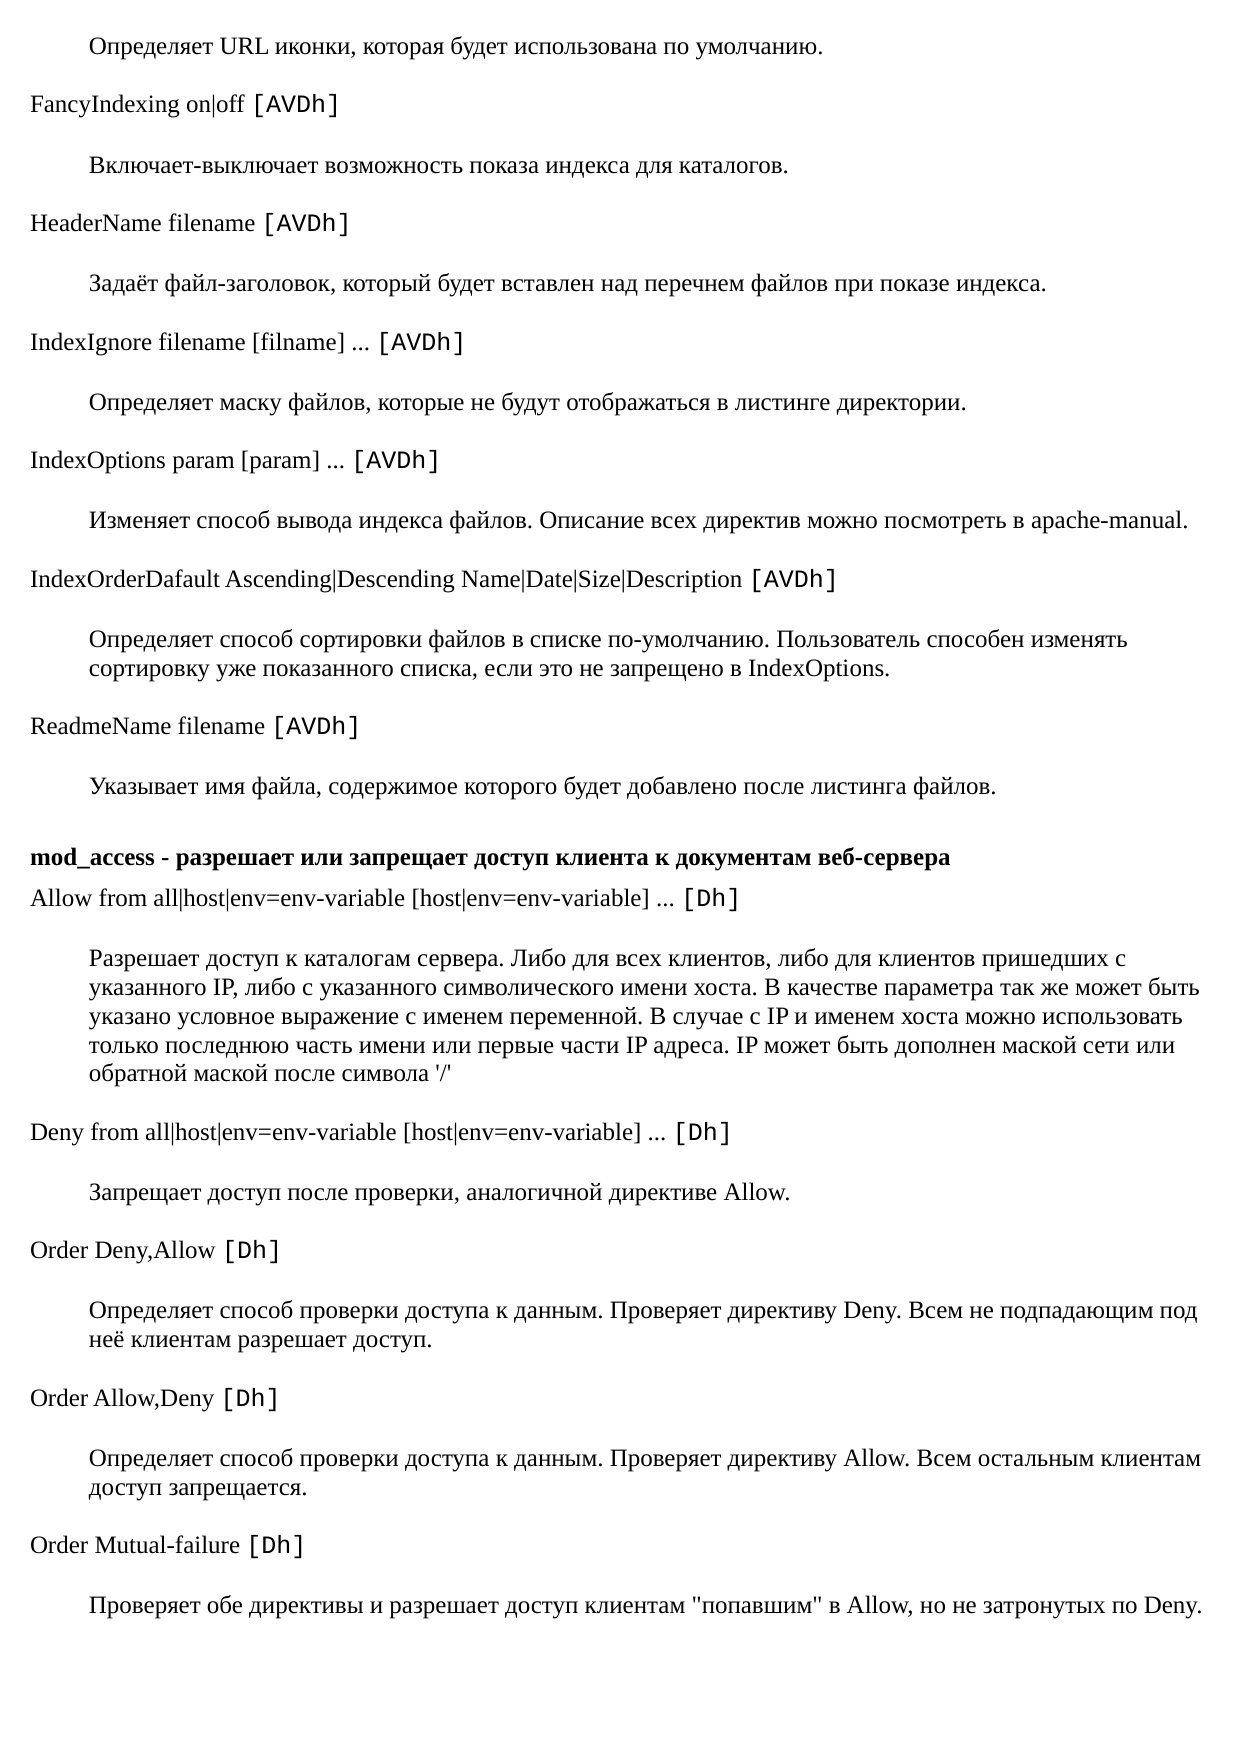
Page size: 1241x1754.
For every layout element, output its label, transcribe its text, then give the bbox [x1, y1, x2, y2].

subtitle IndexIgnore filename [filname] ... [AVDh] [30, 327, 1211, 357]
subtitle ReadmeName filename [AVDh] [30, 711, 1211, 742]
list Проверяет обе директивы и разрешает доступ клиентам "попавшим" в Allow, но не затронутых по Deny. [89, 1590, 1211, 1619]
subtitle Allow from all|host|env=env-variable [host|env=env-variable] ... [Dh] [30, 883, 1211, 914]
list Определяет способ проверки доступа к данным. Проверяет директиву Deny. Всем не подпадающим под неё клиентам разрешает доступ. [89, 1296, 1211, 1353]
list Изменяет способ вывода индекса файлов. Описание всех директив можно посмотреть в apache-manual. [89, 505, 1211, 534]
list Определяет URL иконки, которая будет использована по умолчанию. [89, 31, 1211, 60]
list Задаёт файл-заголовок, который будет вставлен над перечнем файлов при показе индекса. [89, 268, 1211, 297]
subtitle Order Deny,Allow [Dh] [30, 1235, 1211, 1266]
subtitle Order Allow,Deny [Dh] [30, 1383, 1211, 1413]
list Разрешает доступ к каталогам сервера. Либо для всех клиентов, либо для клиентов пришедших с указанного IP, либо с указанного символического имени хоста. В качестве параметра так же может быть указано условное выражение с именем переменной. В случае с IP и именем хоста можно использовать только последнюю часть имени или первые части IP адреса. IP может быть дополнен маской сети или обратной маской после символа '/' [89, 943, 1211, 1087]
list Определяет маску файлов, которые не будут отображаться в листинге директории. [89, 387, 1211, 416]
list Включает-выключает возможность показа индекса для каталогов. [89, 150, 1211, 178]
subtitle IndexOptions param [param] ... [AVDh] [30, 445, 1211, 476]
subtitle mod_access - разрешает или запрещает доступ клиента к документам веб-сервера [30, 842, 1211, 871]
list Определяет способ проверки доступа к данным. Проверяет директиву Allow. Всем остальным клиентам доступ запрещается. [89, 1443, 1211, 1500]
list Запрещает доступ после проверки, аналогичной директиве Allow. [89, 1177, 1211, 1206]
list Определяет способ сортировки файлов в списке по-умолчанию. Пользователь способен изменять сортировку уже показанного списка, если это не запрещено в IndexOptions. [89, 624, 1211, 681]
subtitle Deny from all|host|env=env-variable [host|env=env-variable] ... [Dh] [30, 1117, 1211, 1148]
subtitle IndexOrderDafault Ascending|Descending Name|Date|Size|Description [AVDh] [30, 564, 1211, 594]
subtitle Order Mutual-failure [Dh] [30, 1530, 1211, 1561]
subtitle FancyIndexing on|off [AVDh] [30, 89, 1211, 120]
subtitle HeaderName filename [AVDh] [30, 208, 1211, 239]
list Указывает имя файла, содержимое которого будет добавлено после листинга файлов. [89, 771, 1211, 800]
